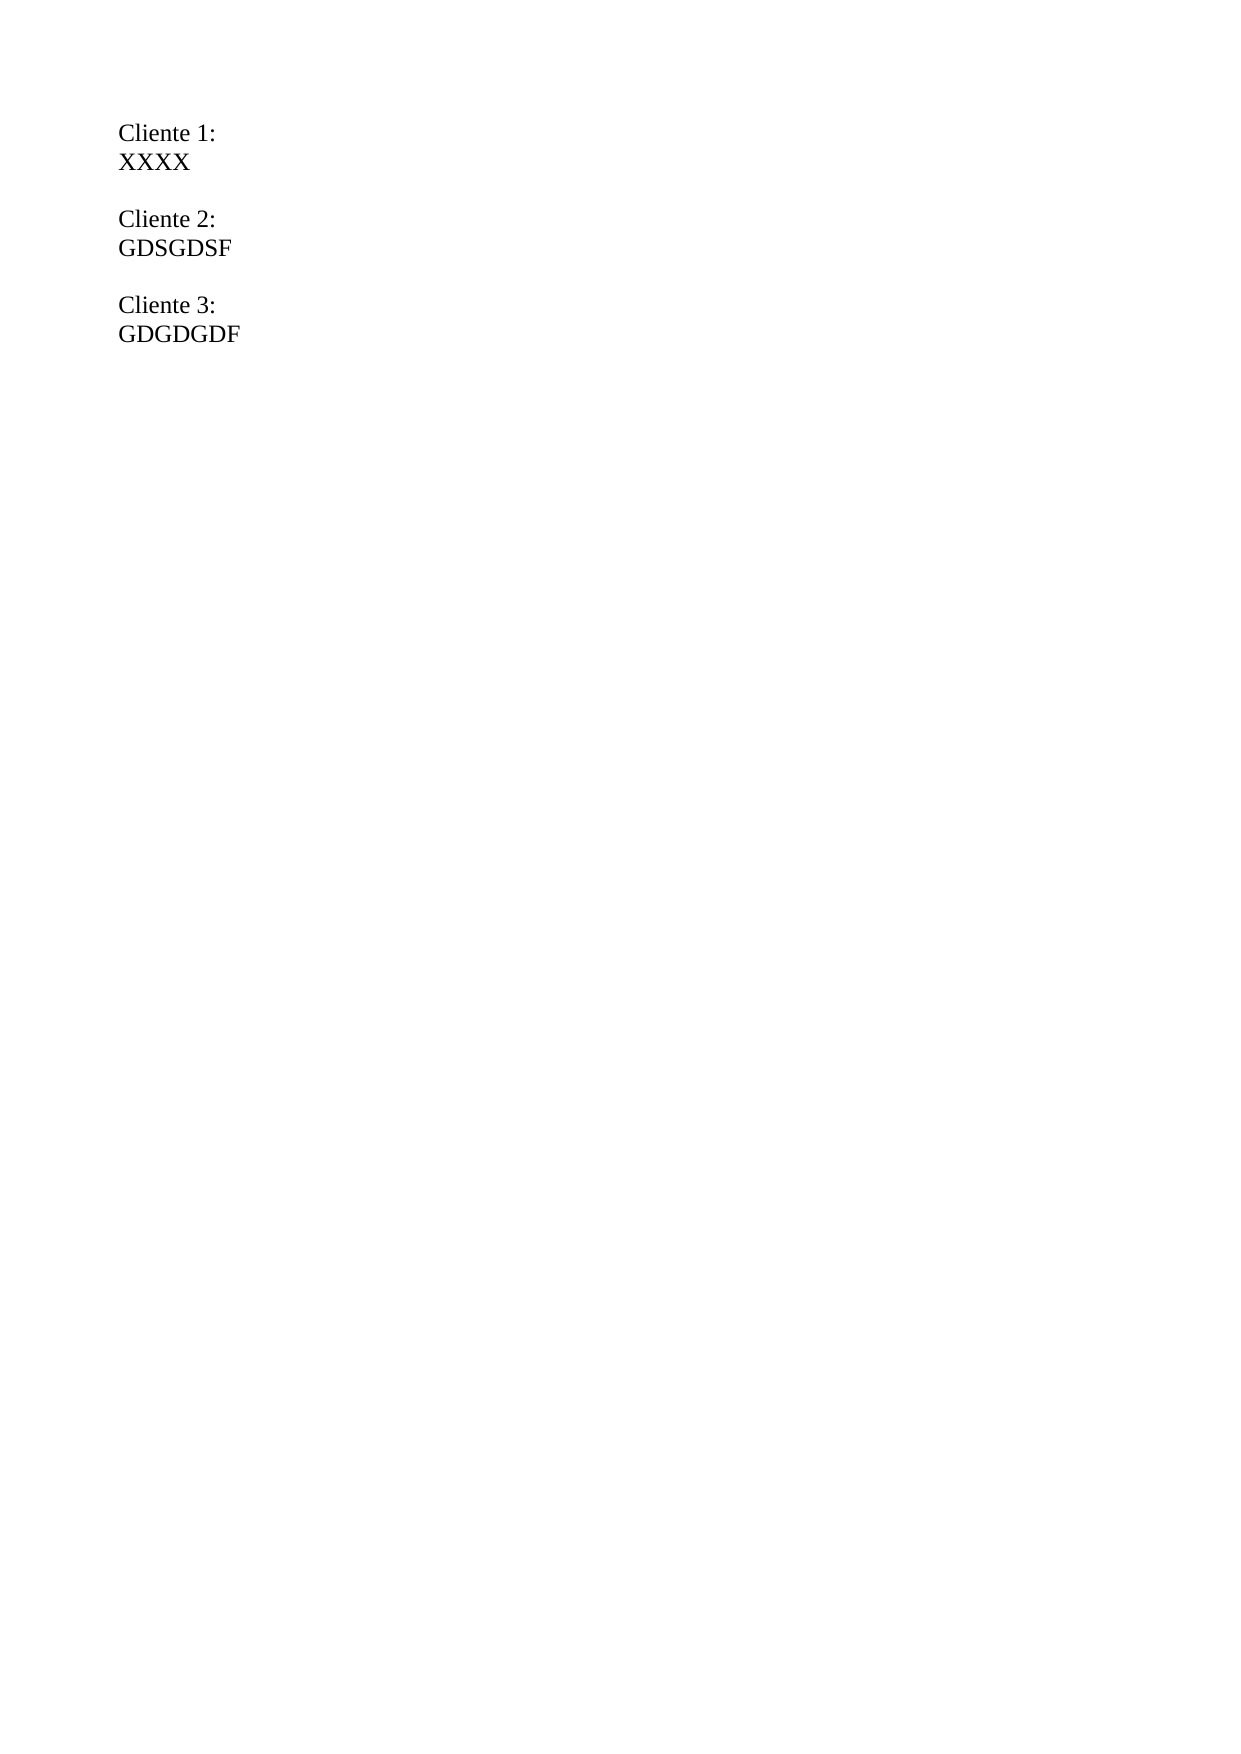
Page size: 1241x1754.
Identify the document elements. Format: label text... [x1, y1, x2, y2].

text Cliente 2: [118, 204, 1122, 233]
text Cliente 1: [118, 118, 1122, 147]
text Cliente 3: [118, 291, 1122, 319]
text GDGDGDF [118, 319, 1122, 348]
text XXXX [118, 147, 1122, 176]
text GDSGDSF [118, 233, 1122, 262]
